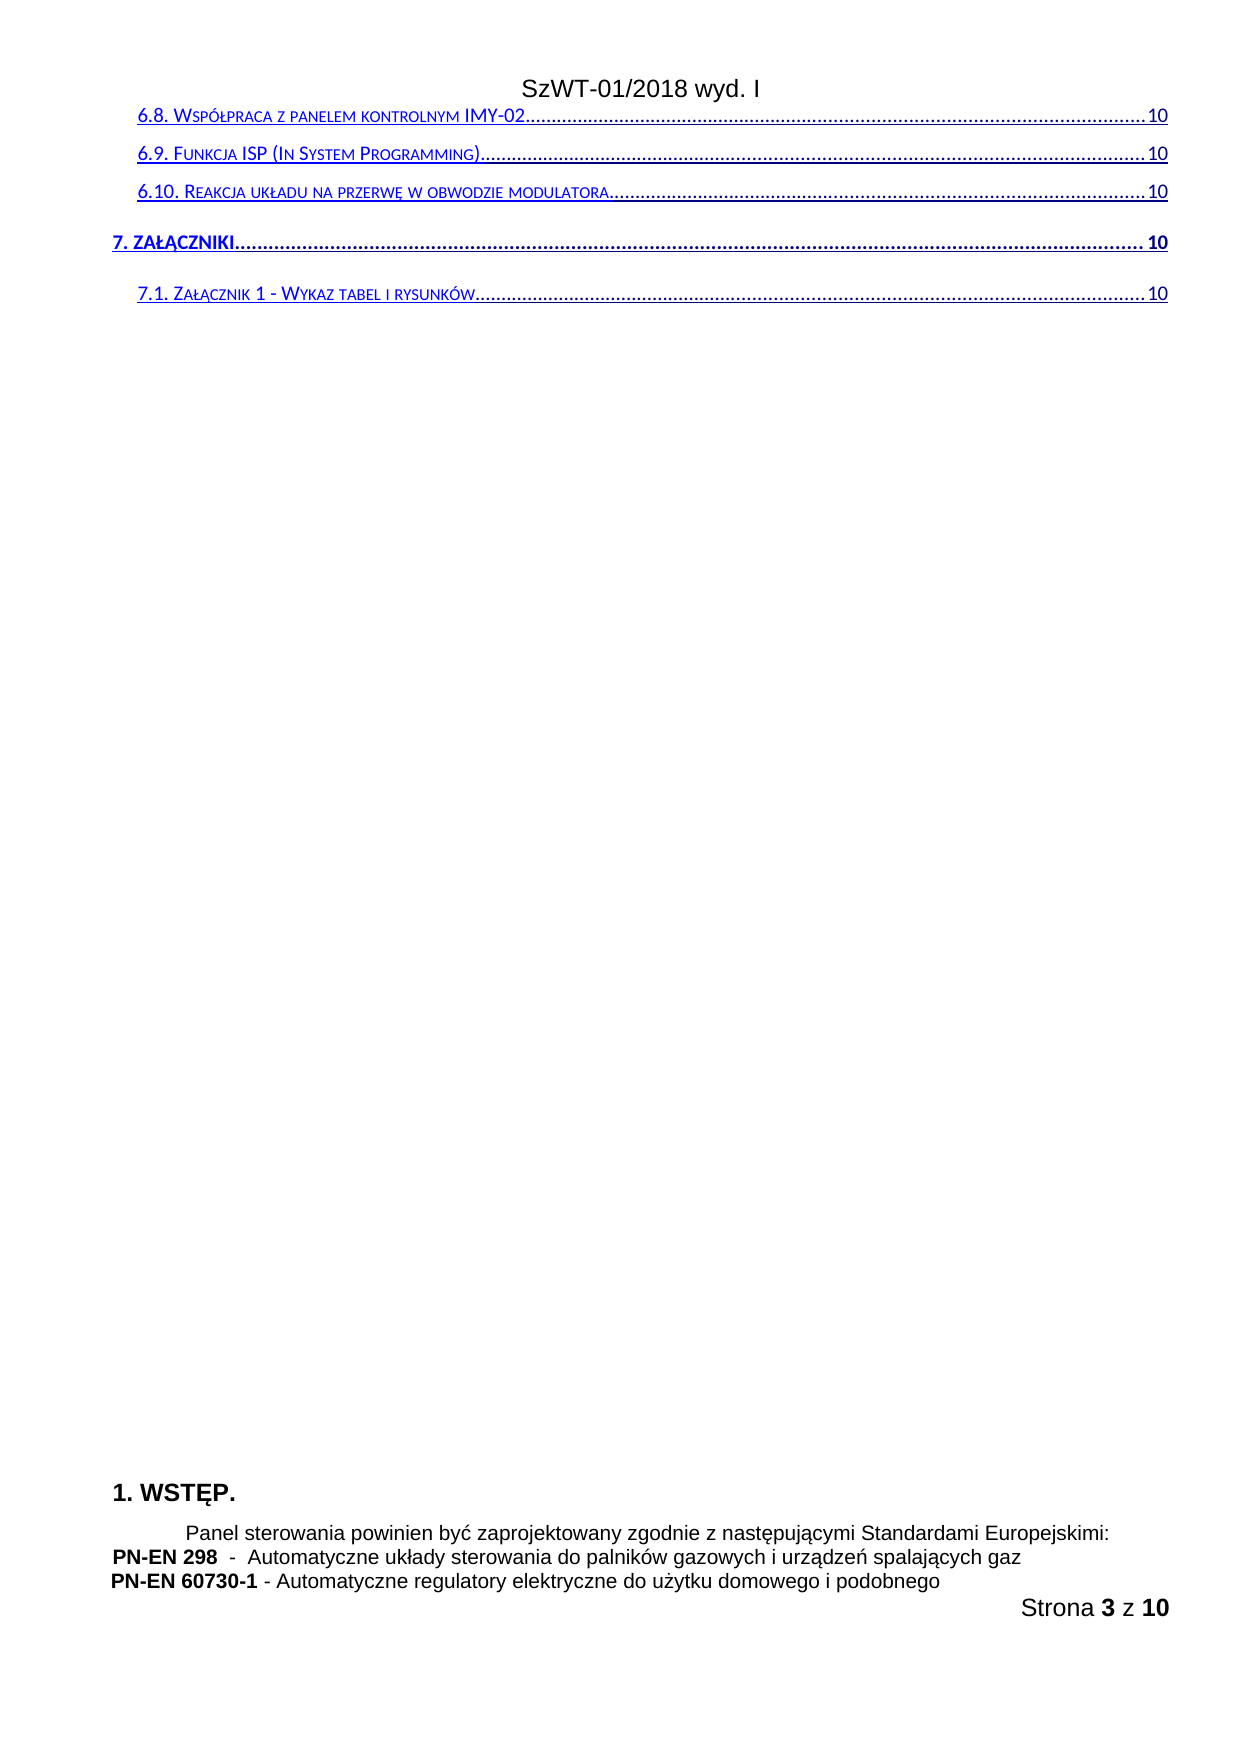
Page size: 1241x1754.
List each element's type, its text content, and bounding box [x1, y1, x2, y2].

text 6.8. Współpraca z panelem kontrolnym IMY-02. 10 [137, 102, 1169, 128]
text Panel sterowania powinien być zaprojektowany zgodnie z następującymi Standardami Europejskimi: [112, 1521, 1169, 1544]
text PN-EN 60730-1 - Automatyczne regulatory elektryczne do użytku domowego i podobnego [111, 1568, 1169, 1593]
subtitle 1. WSTĘP. [112, 1477, 1169, 1506]
text 7. ZAŁĄCZNIKI 10 [112, 229, 1169, 255]
text 6.9. Funkcja ISP (In System Programming). 10 [137, 141, 1169, 166]
text 7.1. Załącznik 1 - Wykaz tabel i rysunków 10 [137, 280, 1169, 305]
text 6.10. Reakcja układu na przerwę w obwodzie modulatora. 10 [137, 179, 1169, 204]
text PN-EN 298 - Automatyczne układy sterowania do palników gazowych i urządzeń spalających gaz [112, 1544, 1169, 1568]
